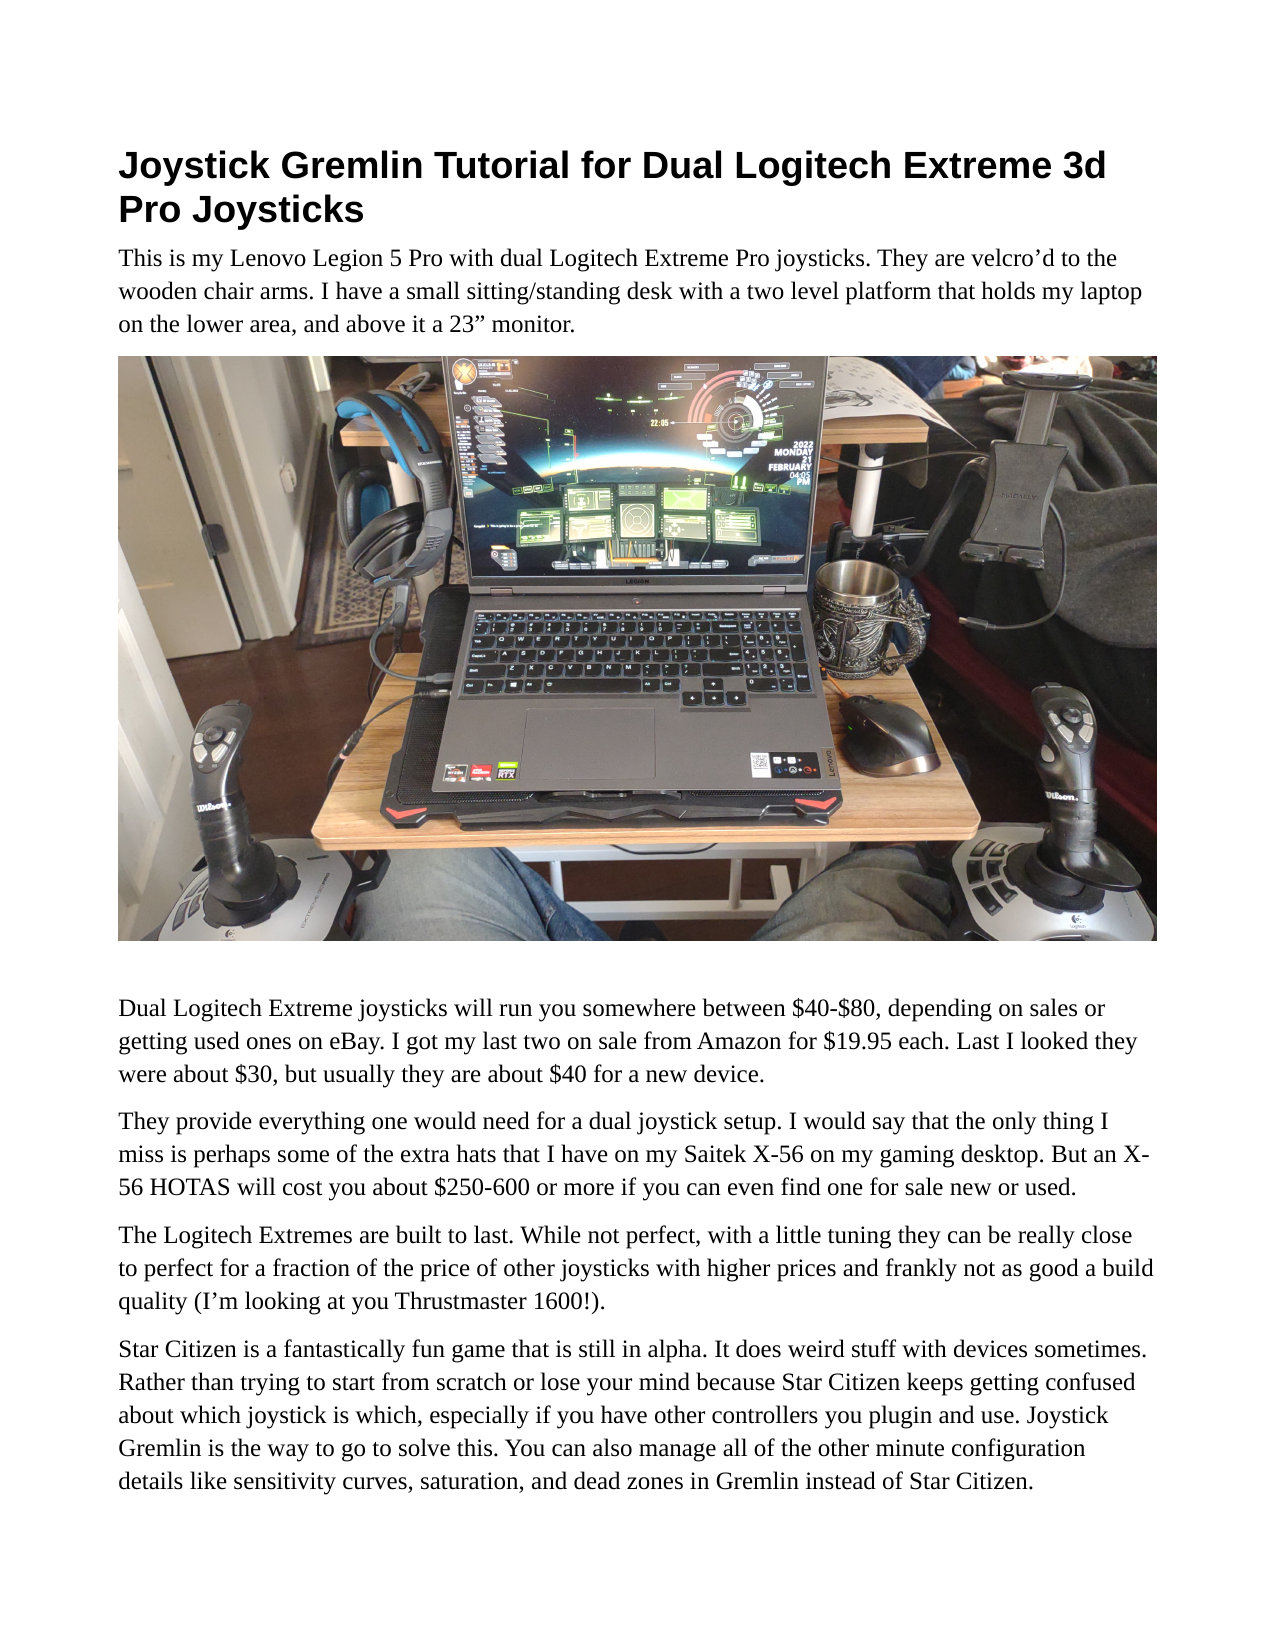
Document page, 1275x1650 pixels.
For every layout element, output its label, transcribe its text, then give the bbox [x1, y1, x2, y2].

text Star Citizen is a fantastically fun game that is still in alpha. It does weird stuff with devices sometimes. Rather than trying to start from scratch or lose your mind because Star Citizen keeps getting confused about which joystick is which, especially if you have other controllers you plugin and use. Joystick Gremlin is the way to go to solve this. You can also manage all of the other minute configuration details like sensitivity curves, saturation, and dead zones in Gremlin instead of Star Citizen. [118, 1334, 1157, 1494]
text Dual Logitech Extreme joysticks will run you somewhere between $40-$80, depending on sales or getting used ones on eBay. I got my last two on sale from Amazon for $19.95 each. Last I looked they were about $30, but usually they are about $40 for a new device. [118, 993, 1157, 1087]
text They provide everything one would need for a dual joystick setup. I would say that the only thing I miss is perhaps some of the extra hats that I have on my Saitek X-56 on my gaming desktop. But an X-56 HOTAS will cost you about $250-600 or more if you can even find one for sale new or used. [118, 1106, 1157, 1201]
subtitle Joystick Gremlin Tutorial for Dual Logitech Extreme 3d Pro Joysticks [118, 143, 1157, 230]
text The Logitech Extremes are built to last. While not perfect, with a little tuning they can be really close to perfect for a fraction of the price of other joysticks with higher prices and frankly not as good a build quality (I’m looking at you Thrustmaster 1600!). [118, 1220, 1157, 1315]
picture [118, 356, 1157, 941]
text This is my Lenovo Legion 5 Pro with dual Logitech Extreme Pro joysticks. They are velcro’d to the wooden chair arms. I have a small sitting/standing desk with a two level platform that holds my laptop on the lower area, and above it a 23” monitor. [118, 243, 1157, 338]
